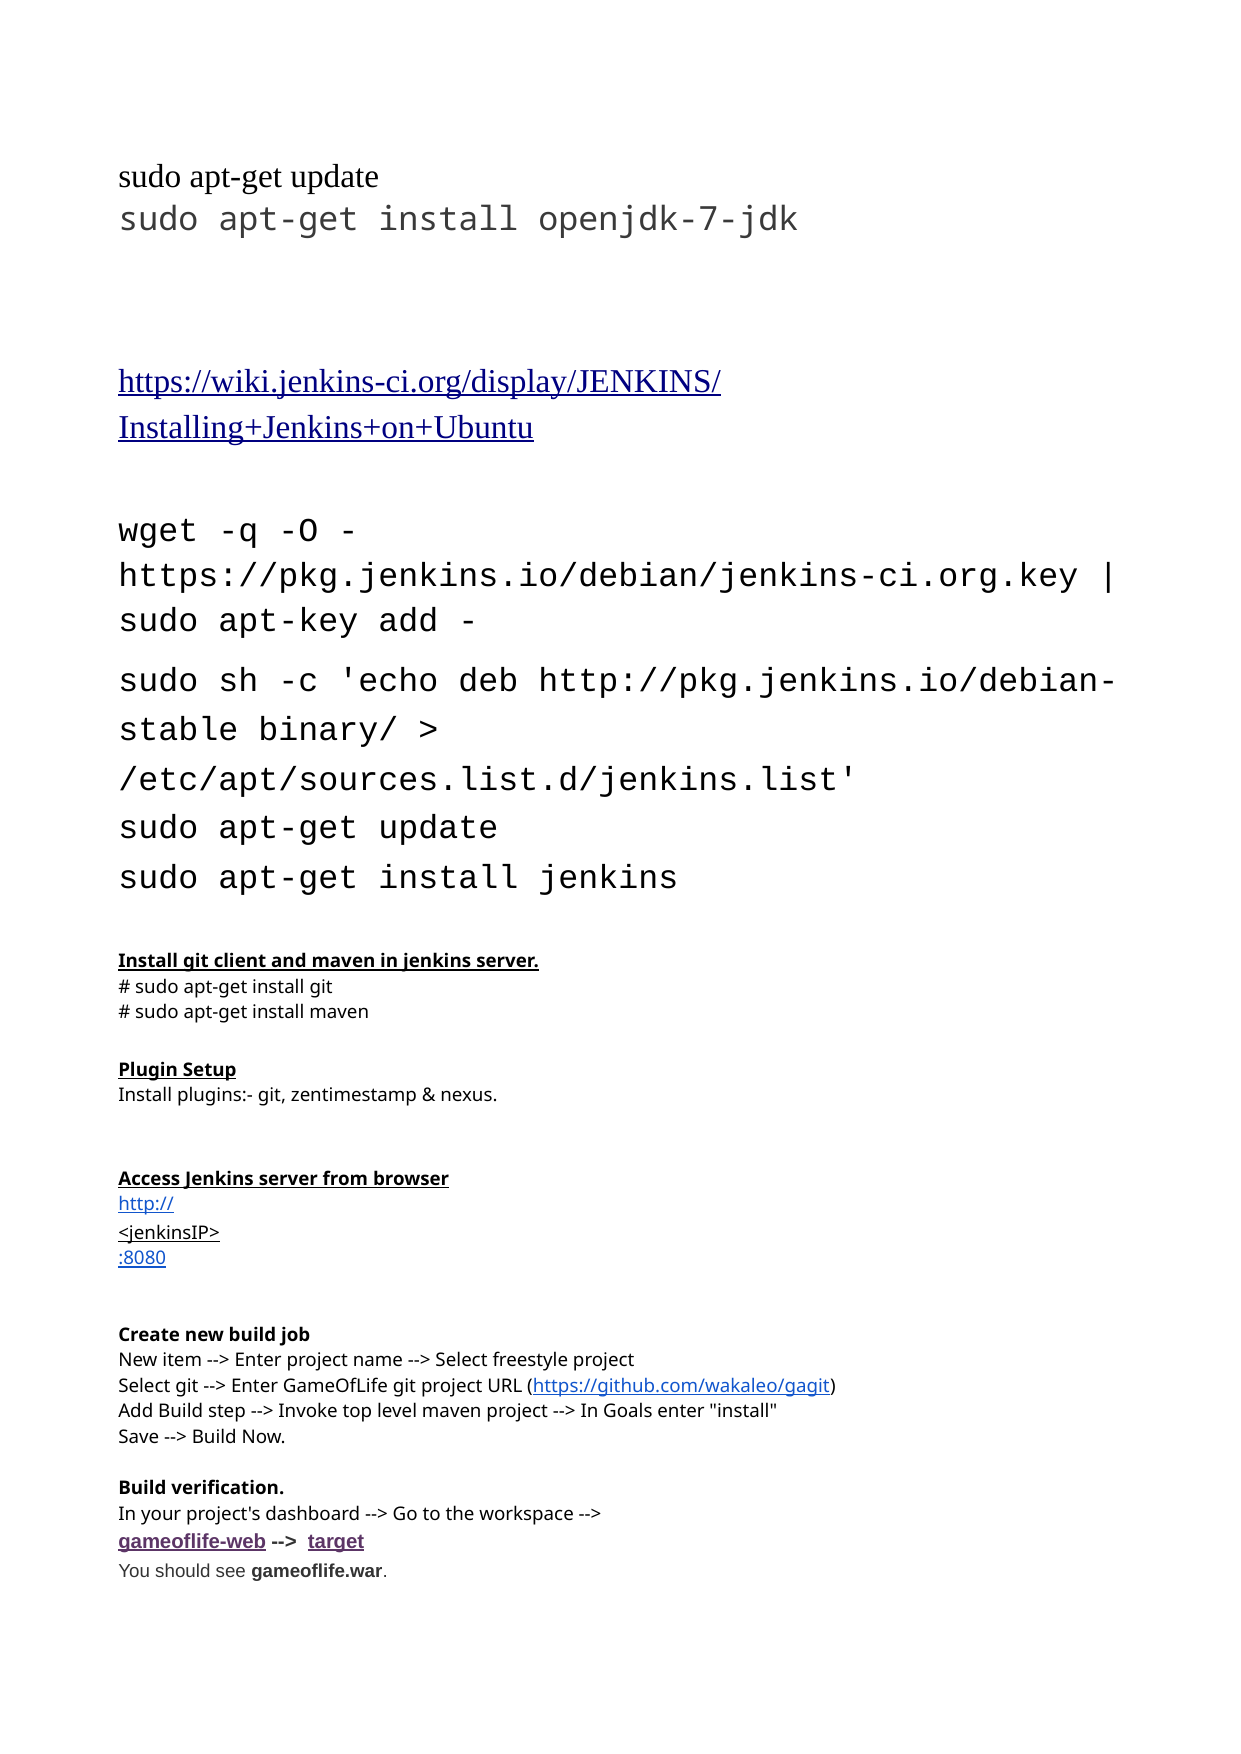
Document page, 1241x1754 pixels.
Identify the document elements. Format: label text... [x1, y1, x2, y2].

text Add Build step --> Invoke top level maven project --> In Goals enter "install" [118, 1398, 1122, 1423]
text sudo apt-get install openjdk-7-jdk [118, 195, 1122, 240]
text https://wiki.jenkins-ci.org/display/JENKINS/Installing+Jenkins+on+Ubuntu [118, 361, 1122, 446]
text sudo apt-get install jenkins [118, 860, 1122, 898]
text Save --> Build Now. [118, 1423, 1122, 1449]
text Access Jenkins server from browser [118, 1165, 1122, 1190]
text New item --> Enter project name --> Select freestyle project [118, 1347, 1122, 1372]
text Create new build job [118, 1321, 1122, 1347]
text sudo apt-get update [118, 811, 1122, 849]
text # sudo apt-get install maven [118, 999, 1122, 1024]
text ​​ [118, 1136, 1122, 1165]
text ​Plugin Setup [118, 1053, 1122, 1082]
text sudo apt-get update [118, 156, 1122, 195]
text wget -q -O - https://pkg.jenkins.io/debian/jenkins-ci.org.key | sudo apt-key add - [118, 468, 1122, 642]
text Install plugins:- git, zentimestamp & nexus.​ [118, 1082, 1122, 1107]
text You should see gameoflife.war. [118, 1553, 1122, 1582]
text In your project's dashboard --> Go to the workspace --> [118, 1500, 1122, 1525]
text gameoflife-web --> target [118, 1525, 1122, 1553]
text Install git client and maven in jenkins server. [118, 948, 1122, 973]
text :8080 [118, 1244, 1122, 1270]
text Build verification. [118, 1474, 1122, 1500]
text # sudo apt-get install git [118, 973, 1122, 999]
text sudo sh -c 'echo deb http://pkg.jenkins.io/debian-stable binary/ > /etc/apt/sources.list.d/jenkins.list' [118, 664, 1122, 800]
text http:// [118, 1190, 1122, 1216]
text Select git --> Enter GameOfLife git project URL (https://github.com/wakaleo/gagit) [118, 1372, 1122, 1398]
text ​<jenkinsIP>​ [118, 1216, 1122, 1244]
text ​​ [118, 909, 1122, 948]
